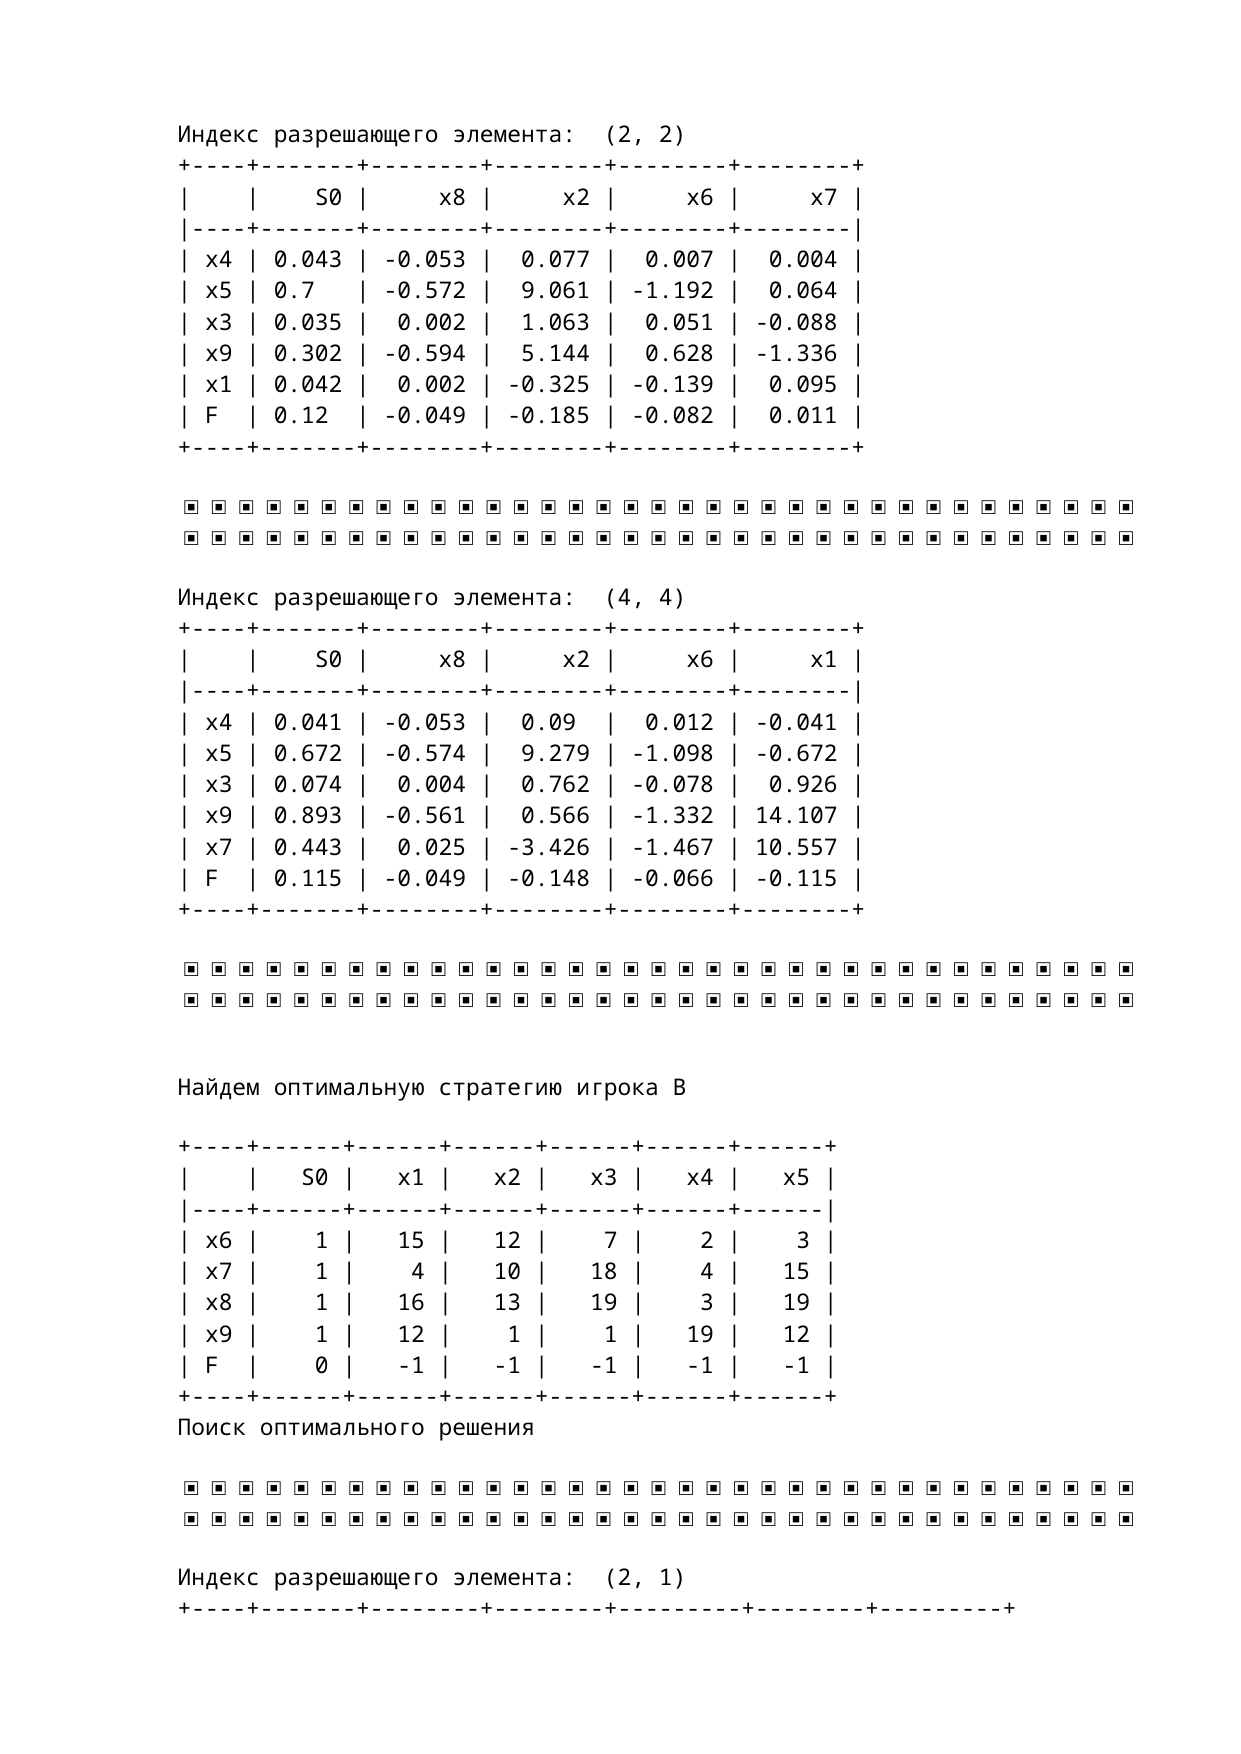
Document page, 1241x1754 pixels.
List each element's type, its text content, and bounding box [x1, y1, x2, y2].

text | x9 | 0.302 | -0.594 | 5.144 | 0.628 | -1.336 | [177, 337, 1152, 368]
text +----+-------+--------+--------+--------+--------+ [177, 893, 1152, 924]
text | x7 | 1 | 4 | 10 | 18 | 4 | 15 | [177, 1255, 1152, 1286]
text +----+------+------+------+------+------+------+ [177, 1380, 1152, 1411]
text | x9 | 1 | 12 | 1 | 1 | 19 | 12 | [177, 1317, 1152, 1349]
text | x5 | 0.672 | -0.574 | 9.279 | -1.098 | -0.672 | [177, 737, 1152, 768]
text | x1 | 0.042 | 0.002 | -0.325 | -0.139 | 0.095 | [177, 368, 1152, 399]
text Индекс разрешающего элемента: (2, 1) [177, 1561, 1152, 1592]
text |----+------+------+------+------+------+------| [177, 1192, 1152, 1224]
text Найдем оптимальную стратегию игрока В [177, 1071, 1152, 1102]
text | x5 | 0.7 | -0.572 | 9.061 | -1.192 | 0.064 | [177, 274, 1152, 306]
text ▣▣▣▣▣▣▣▣▣▣▣▣▣▣▣▣▣▣▣▣▣▣▣▣▣▣▣▣▣▣▣▣▣▣▣▣▣▣▣▣▣▣▣▣▣▣▣▣▣▣▣▣▣▣▣▣▣▣▣▣▣▣▣▣▣▣▣▣▣▣ [177, 490, 1152, 552]
text +----+-------+--------+--------+--------+--------+ [177, 149, 1152, 181]
text | x8 | 1 | 16 | 13 | 19 | 3 | 19 | [177, 1286, 1152, 1317]
text | x3 | 0.035 | 0.002 | 1.063 | 0.051 | -0.088 | [177, 306, 1152, 337]
text | x6 | 1 | 15 | 12 | 7 | 2 | 3 | [177, 1224, 1152, 1255]
text +----+------+------+------+------+------+------+ [177, 1130, 1152, 1161]
text | | S0 | x8 | x2 | x6 | x7 | [177, 181, 1152, 212]
text | x4 | 0.041 | -0.053 | 0.09 | 0.012 | -0.041 | [177, 705, 1152, 737]
text | | S0 | x8 | x2 | x6 | x1 | [177, 643, 1152, 674]
text | | S0 | x1 | x2 | x3 | x4 | x5 | [177, 1161, 1152, 1192]
text | x7 | 0.443 | 0.025 | -3.426 | -1.467 | 10.557 | [177, 830, 1152, 862]
text | x3 | 0.074 | 0.004 | 0.762 | -0.078 | 0.926 | [177, 768, 1152, 799]
text +----+-------+--------+--------+--------+--------+ [177, 612, 1152, 643]
text | F | 0.12 | -0.049 | -0.185 | -0.082 | 0.011 | [177, 399, 1152, 431]
text Индекс разрешающего элемента: (4, 4) [177, 580, 1152, 612]
text +----+-------+--------+--------+---------+--------+---------+ [177, 1592, 1152, 1623]
text |----+-------+--------+--------+--------+--------| [177, 674, 1152, 705]
text | x4 | 0.043 | -0.053 | 0.077 | 0.007 | 0.004 | [177, 243, 1152, 274]
text | x9 | 0.893 | -0.561 | 0.566 | -1.332 | 14.107 | [177, 799, 1152, 830]
text Индекс разрешающего элемента: (2, 2) [177, 118, 1152, 149]
text | F | 0 | -1 | -1 | -1 | -1 | -1 | [177, 1349, 1152, 1380]
text | F | 0.115 | -0.049 | -0.148 | -0.066 | -0.115 | [177, 862, 1152, 893]
text +----+-------+--------+--------+--------+--------+ [177, 431, 1152, 462]
text |----+-------+--------+--------+--------+--------| [177, 212, 1152, 243]
text Поиск оптимального решения [177, 1411, 1152, 1442]
text ▣▣▣▣▣▣▣▣▣▣▣▣▣▣▣▣▣▣▣▣▣▣▣▣▣▣▣▣▣▣▣▣▣▣▣▣▣▣▣▣▣▣▣▣▣▣▣▣▣▣▣▣▣▣▣▣▣▣▣▣▣▣▣▣▣▣▣▣▣▣ [177, 952, 1152, 1015]
text ▣▣▣▣▣▣▣▣▣▣▣▣▣▣▣▣▣▣▣▣▣▣▣▣▣▣▣▣▣▣▣▣▣▣▣▣▣▣▣▣▣▣▣▣▣▣▣▣▣▣▣▣▣▣▣▣▣▣▣▣▣▣▣▣▣▣▣▣▣▣ [177, 1471, 1152, 1533]
